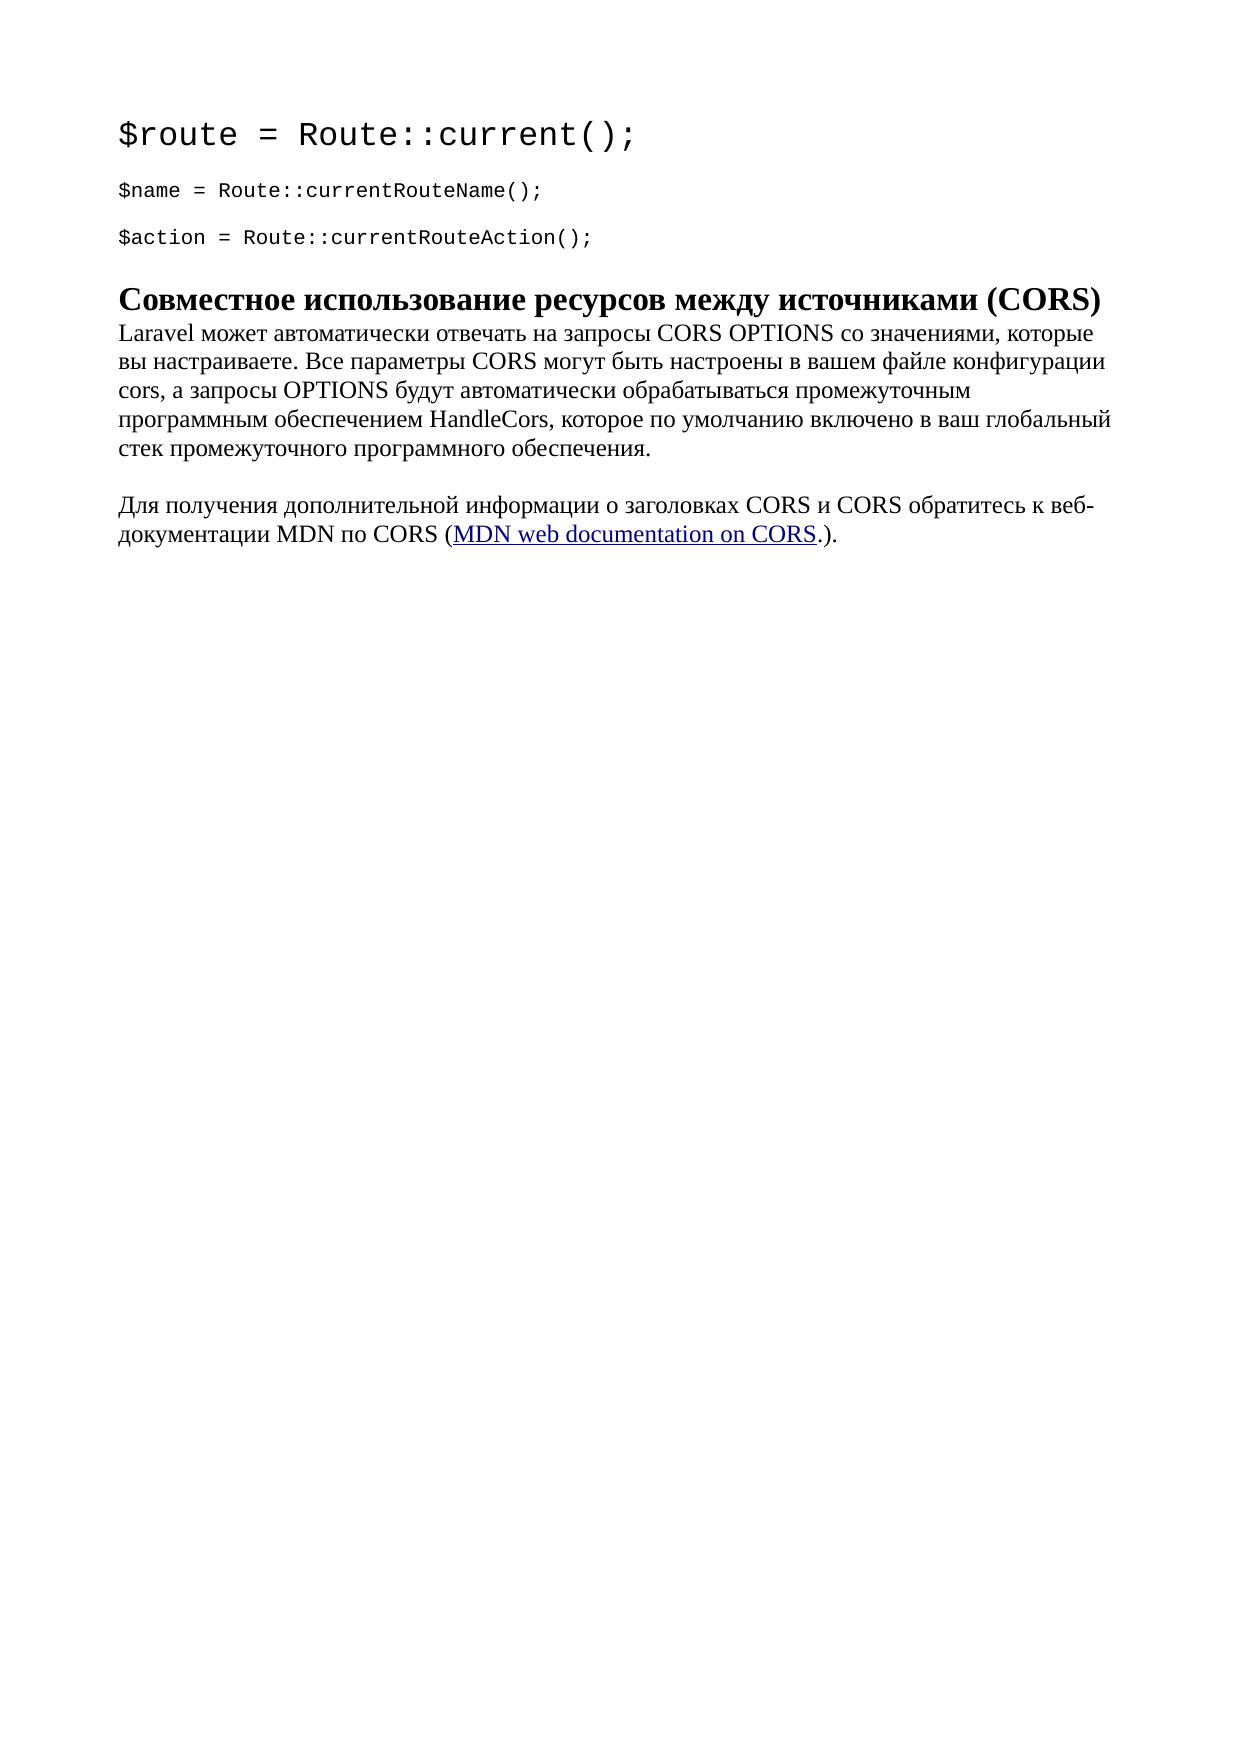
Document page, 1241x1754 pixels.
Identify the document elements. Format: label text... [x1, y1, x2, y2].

text $name = Route::currentRouteName(); [118, 179, 1122, 203]
text Совместное использование ресурсов между источниками (CORS) Laravel может автоматически отвечать на запросы CORS OPTIONS со значениями, которые вы настраиваете. Все параметры CORS могут быть настроены в вашем файле конфигурации cors, а запросы OPTIONS будут автоматически обрабатываться промежуточным программным обеспечением HandleCors, которое по умолчанию включено в ваш глобальный стек промежуточного программного обеспечения. Для получения дополнительной информации о заголовках CORS и CORS обратитесь к веб-документации MDN по CORS (MDN web documentation on CORS.). [118, 279, 1122, 548]
text $action = Route::currentRouteAction(); [118, 227, 1122, 251]
text $route = Route::current(); [118, 118, 1122, 156]
